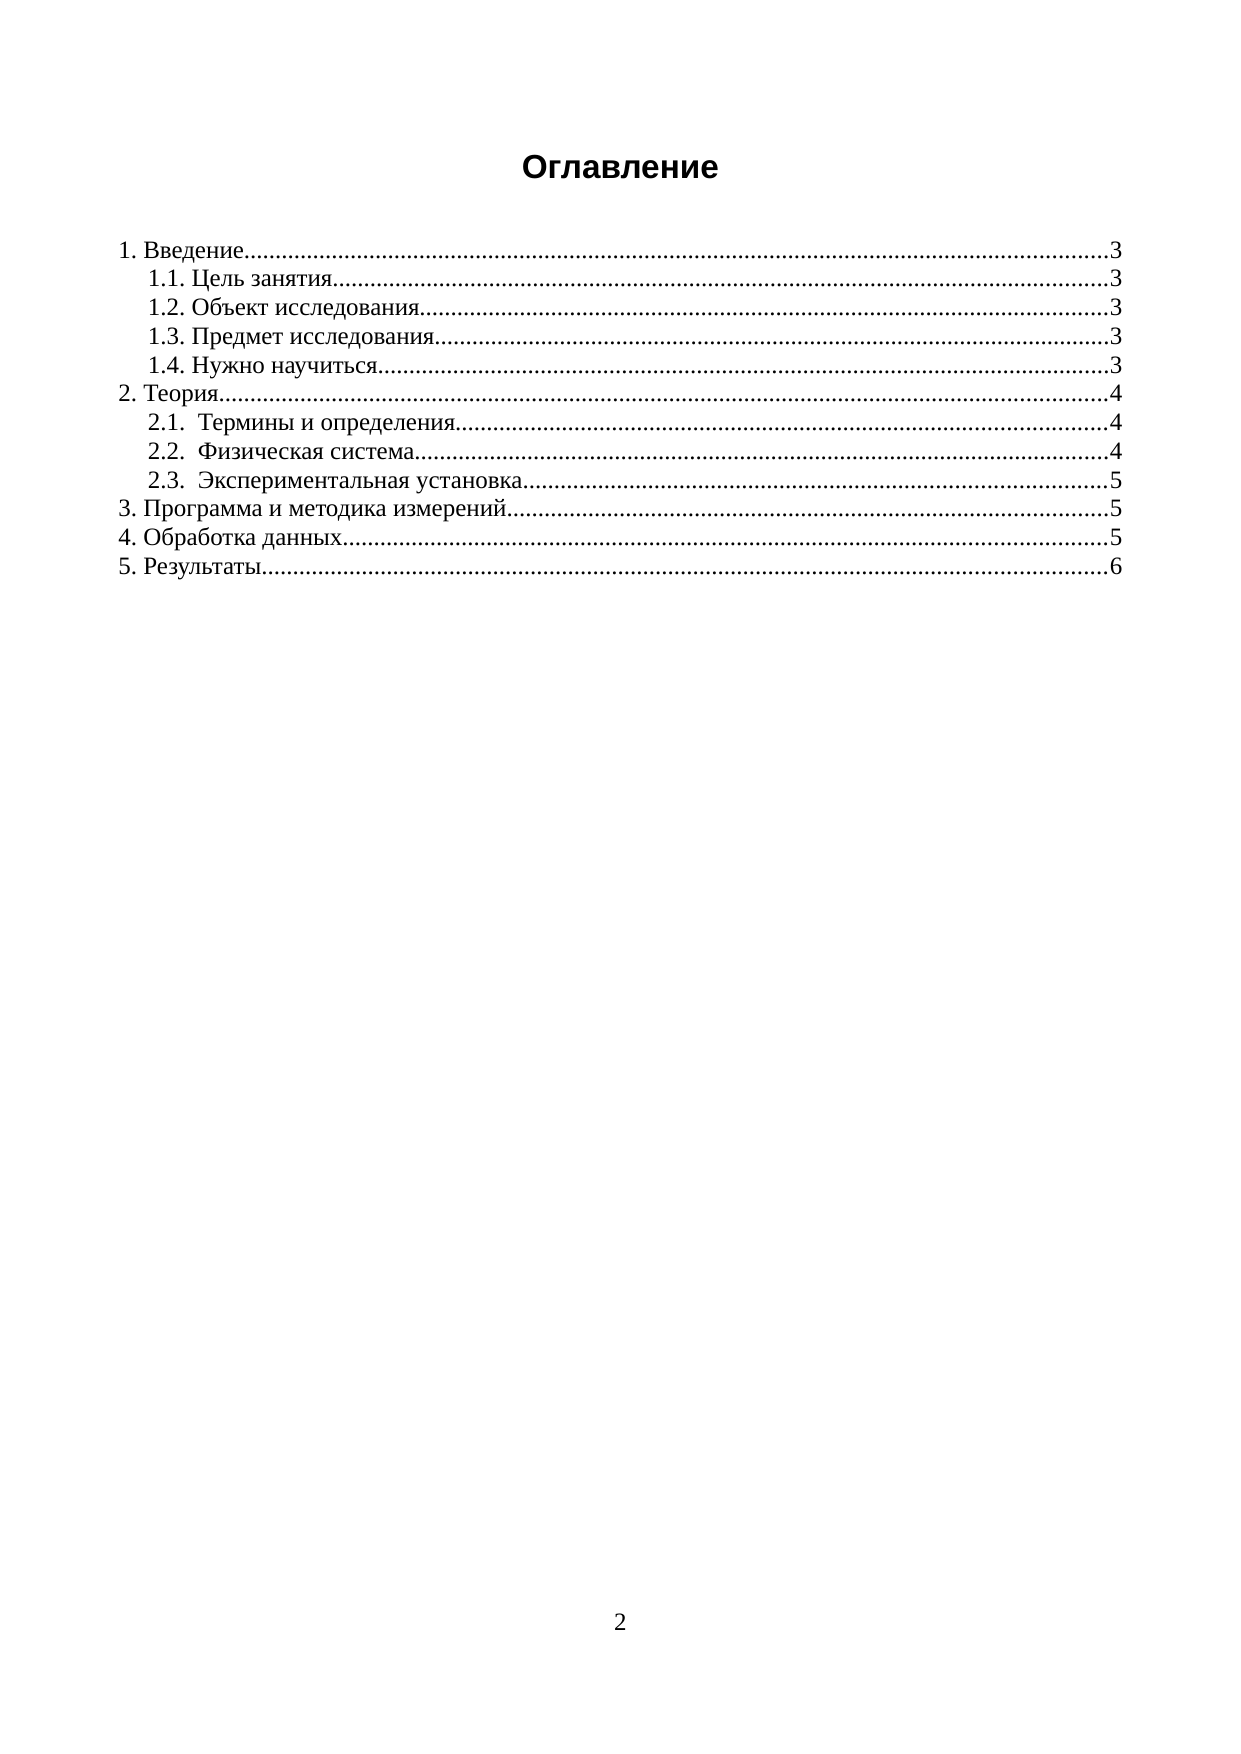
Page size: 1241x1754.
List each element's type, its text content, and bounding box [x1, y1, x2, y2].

text 2. Теория 4 [118, 378, 1122, 407]
text 1.1. Цель занятия 3 [148, 263, 1122, 292]
text 4. Обработка данных 5 [118, 522, 1122, 551]
subtitle Оглавление [118, 148, 1122, 186]
text 1.4. Нужно научиться 3 [148, 350, 1122, 378]
text 3. Программа и методика измерений 5 [118, 493, 1122, 522]
text 2.3. Экспериментальная установка 5 [148, 465, 1122, 493]
text 1.2. Объект исследования 3 [148, 292, 1122, 321]
text 2.2. Физическая система 4 [148, 436, 1122, 465]
text 1. Введение 3 [118, 235, 1122, 263]
text 5. Результаты 6 [118, 551, 1122, 580]
text 1.3. Предмет исследования 3 [148, 321, 1122, 350]
text 2.1. Термины и определения 4 [148, 407, 1122, 436]
